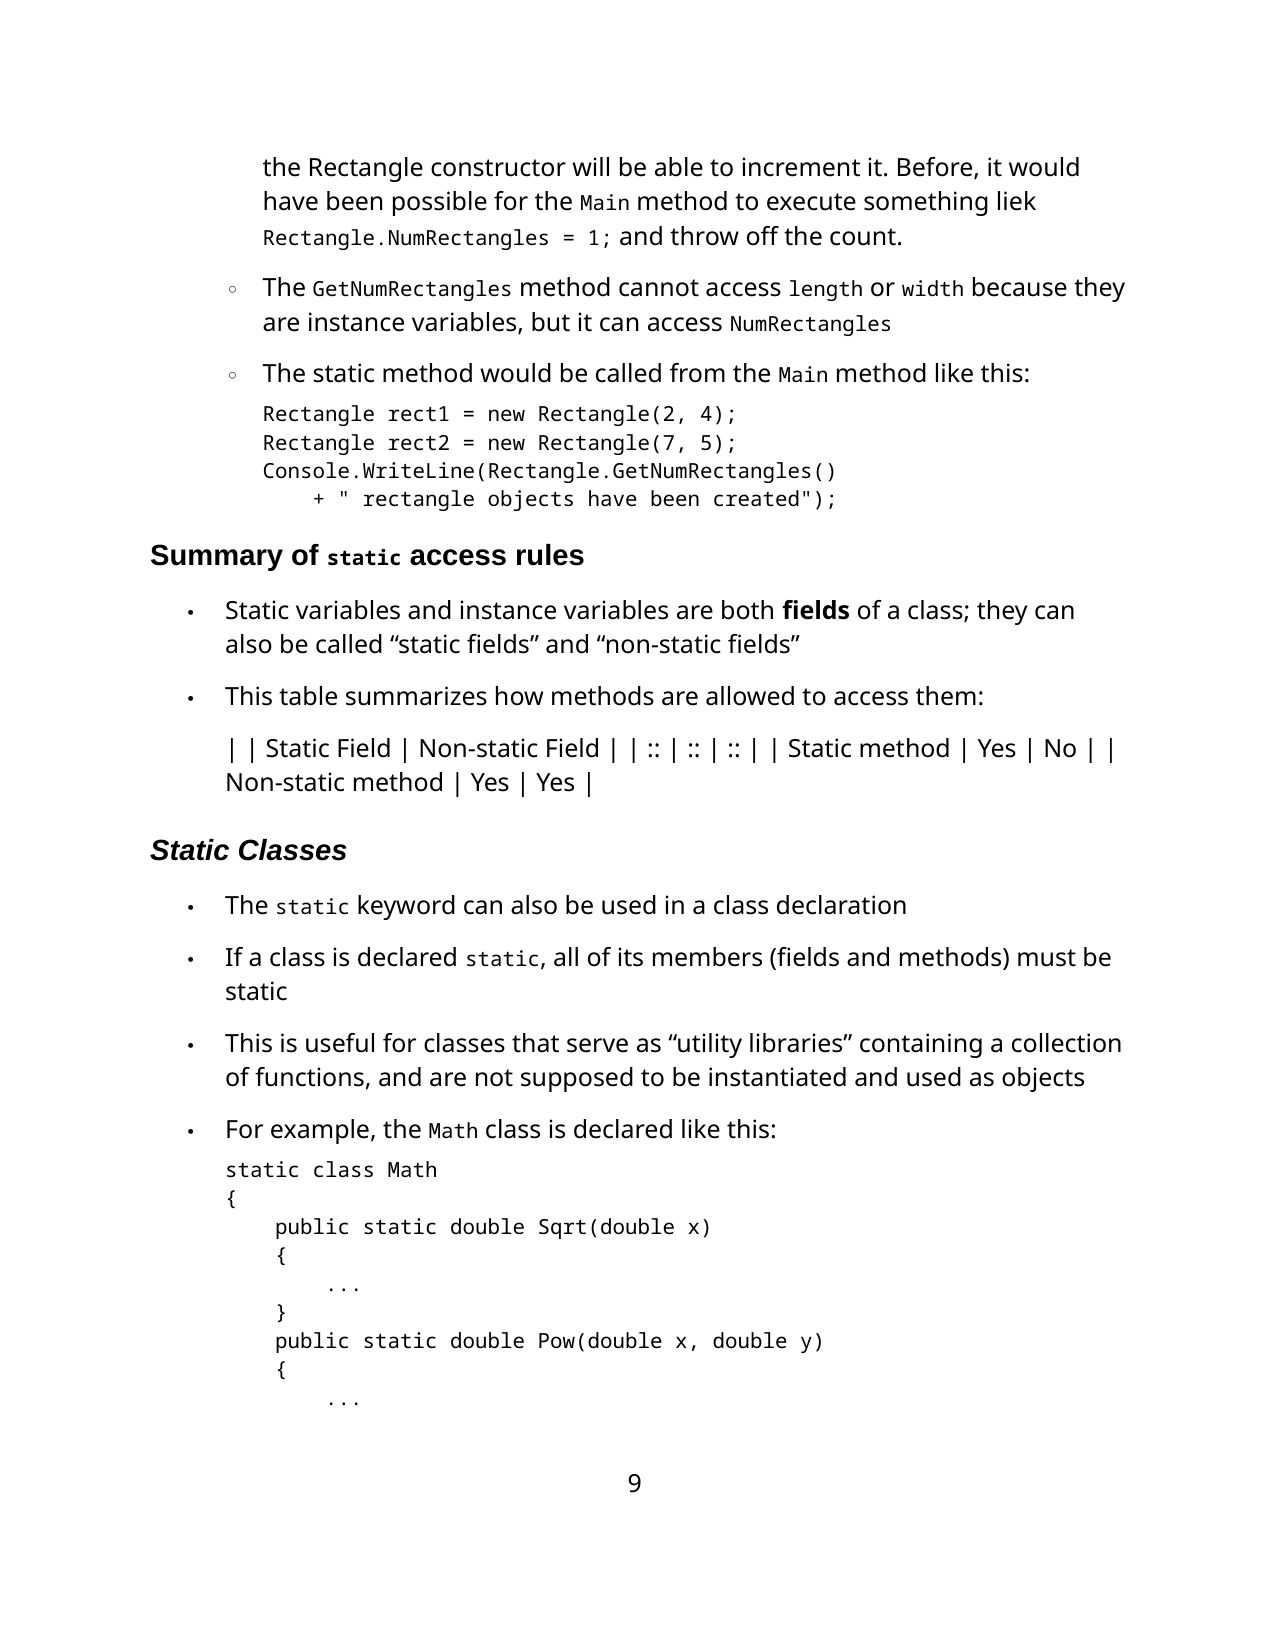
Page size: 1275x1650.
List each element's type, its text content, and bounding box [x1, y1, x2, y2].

list This is useful for classes that serve as “utility libraries” containing a collection of functions, and are not supposed to be instantiated and used as objects [187, 1026, 1125, 1094]
list If a class is declared static, all of its members (fields and methods) must be static [187, 940, 1125, 1008]
list public static double Sqrt(double x) [187, 1212, 1125, 1240]
subtitle Summary of static access rules [150, 538, 1125, 571]
list { [187, 1240, 1125, 1269]
list For example, the Math class is declared like this: [187, 1112, 1125, 1146]
list } [187, 1297, 1125, 1326]
list Rectangle rect1 = new Rectangle(2, 4); [225, 399, 1125, 428]
list static class Math [187, 1155, 1125, 1183]
list Rectangle rect2 = new Rectangle(7, 5); [225, 428, 1125, 456]
list { [187, 1183, 1125, 1212]
list This table summarizes how methods are allowed to access them: [187, 679, 1125, 713]
list The static method would be called from the Main method like this: [225, 356, 1125, 390]
list the Rectangle constructor will be able to increment it. Before, it would have been possible for the Main method to execute something liek Rectangle.NumRectangles = 1; and throw off the count. [225, 150, 1125, 252]
list Console.WriteLine(Rectangle.GetNumRectangles() [225, 456, 1125, 484]
list { [187, 1354, 1125, 1383]
list ... [187, 1383, 1125, 1411]
list public static double Pow(double x, double y) [187, 1326, 1125, 1354]
subtitle Static Classes [150, 833, 1125, 867]
list The static keyword can also be used in a class declaration [187, 888, 1125, 922]
list ... [187, 1269, 1125, 1297]
list The GetNumRectangles method cannot access length or width because they are instance variables, but it can access NumRectangles [225, 270, 1125, 338]
list | | Static Field | Non-static Field | | :: | :: | :: | | Static method | Yes | No | | Non-static method | Yes | Yes | [187, 731, 1125, 799]
list Static variables and instance variables are both fields of a class; they can also be called “static fields” and “non-static fields” [187, 593, 1125, 661]
list + " rectangle objects have been created"); [225, 484, 1125, 513]
